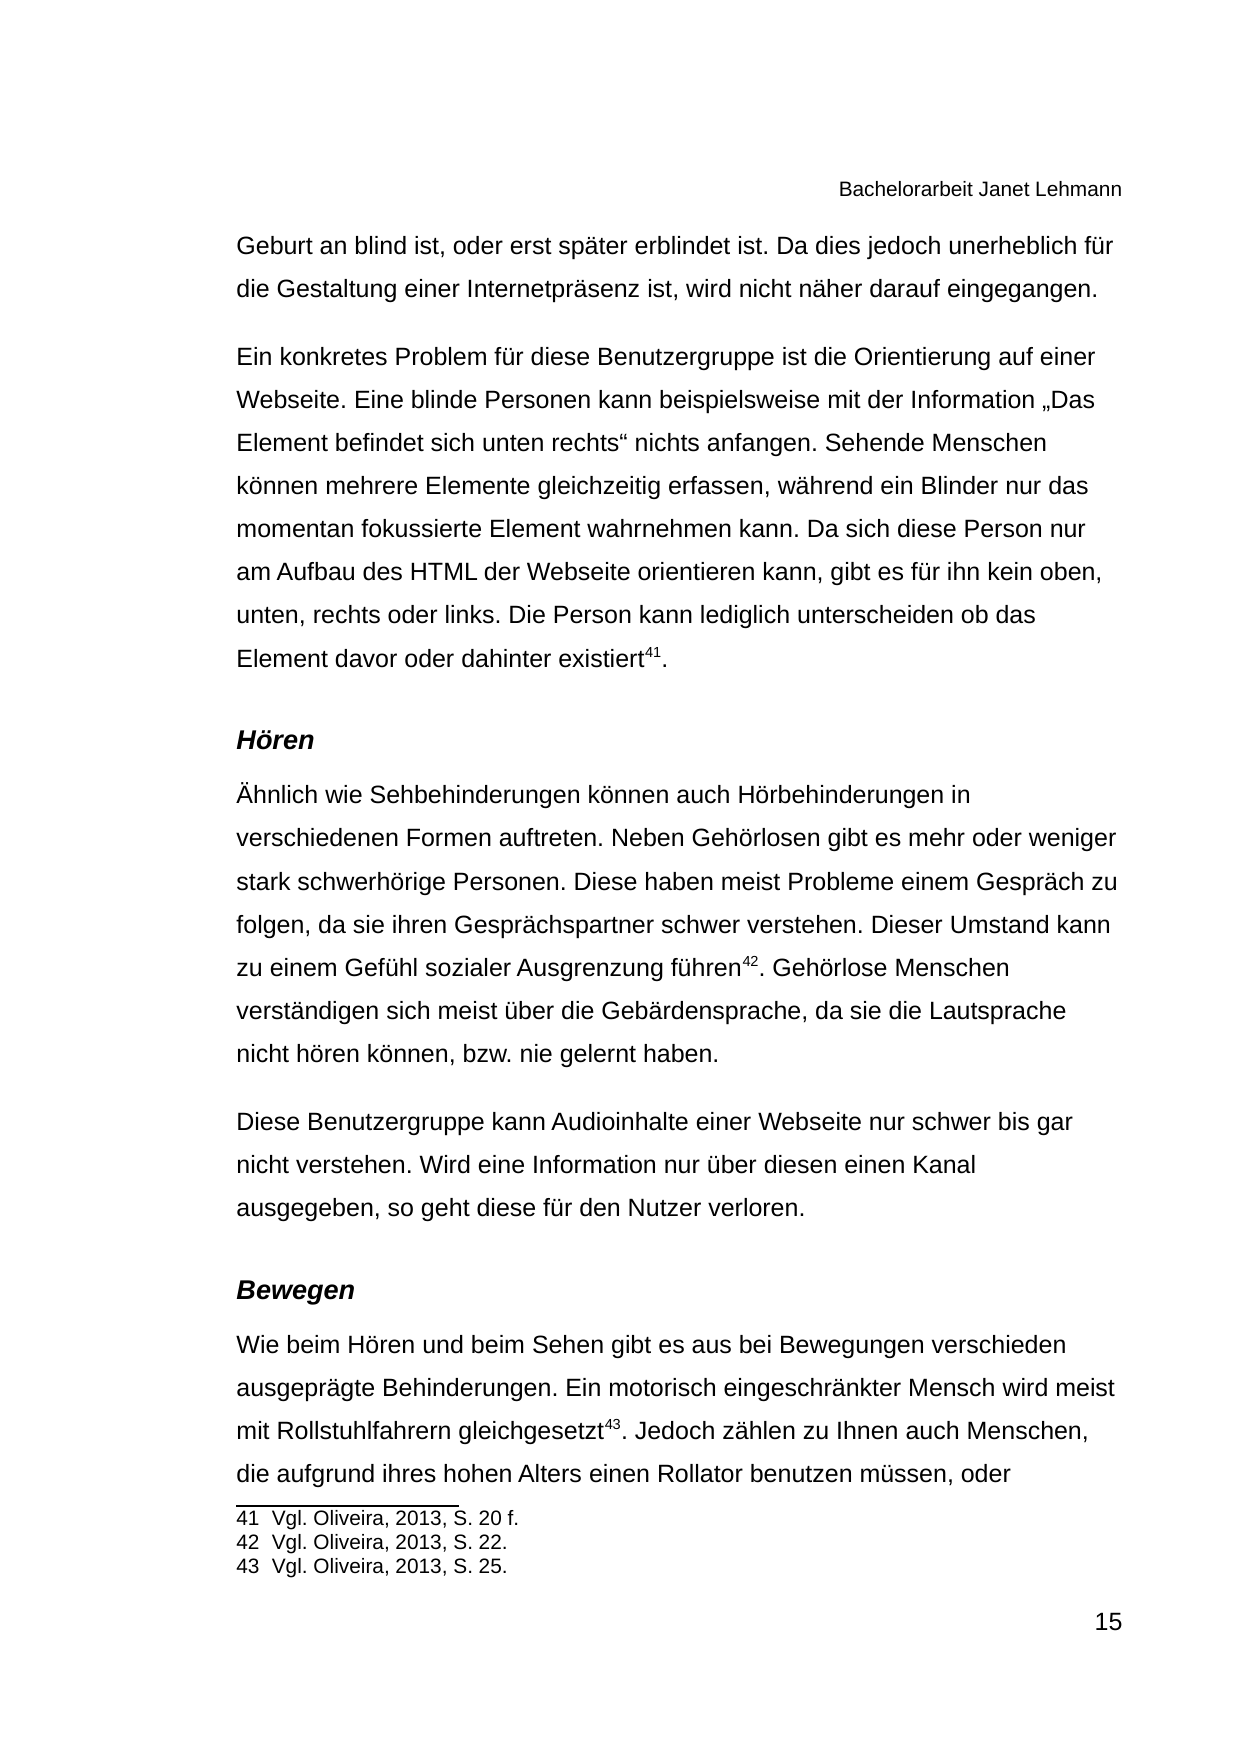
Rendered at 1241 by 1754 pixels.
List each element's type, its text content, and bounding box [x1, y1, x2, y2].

text Wie beim Hören und beim Sehen gibt es aus bei Bewegungen verschieden ausgeprägte Behinderungen. Ein motorisch eingeschränkter Mensch wird meist mit Rollstuhlfahrern gleichgesetzt. Jedoch zählen zu Ihnen auch Menschen, die aufgrund ihres hohen Alters einen Rollator benutzen müssen, oder [236, 1330, 1122, 1488]
text Ein konkretes Problem für diese Benutzergruppe ist die Orientierung auf einer Webseite. Eine blinde Personen kann beispielsweise mit der Information „Das Element befindet sich unten rechts“ nichts anfangen. Sehende Menschen können mehrere Elemente gleichzeitig erfassen, während ein Blinder nur das momentan fokussierte Element wahrnehmen kann. Da sich diese Person nur am Aufbau des HTML der Webseite orientieren kann, gibt es für ihn kein oben, unten, rechts oder links. Die Person kann lediglich unterscheiden ob das Element davor oder dahinter existiert. [236, 342, 1122, 672]
text Geburt an blind ist, oder erst später erblindet ist. Da dies jedoch unerheblich für die Gestaltung einer Internetpräsenz ist, wird nicht näher darauf eingegangen. [236, 231, 1122, 302]
subtitle Bewegen [236, 1274, 1122, 1305]
subtitle Hören [236, 724, 1122, 755]
text Ähnlich wie Sehbehinderungen können auch Hörbehinderungen in verschiedenen Formen auftreten. Neben Gehörlosen gibt es mehr oder weniger stark schwerhörige Personen. Diese haben meist Probleme einem Gespräch zu folgen, da sie ihren Gesprächspartner schwer verstehen. Dieser Umstand kann zu einem Gefühl sozialer Ausgrenzung führen. Gehörlose Menschen verständigen sich meist über die Gebärdensprache, da sie die Lautsprache nicht hören können, bzw. nie gelernt haben. [236, 780, 1122, 1068]
text Vgl. Oliveira, 2013, S. 20 f. [236, 1506, 1122, 1530]
text Vgl. Oliveira, 2013, S. 22. [236, 1530, 1122, 1554]
text Vgl. Oliveira, 2013, S. 25. [236, 1554, 1122, 1578]
text Diese Benutzergruppe kann Audioinhalte einer Webseite nur schwer bis gar nicht verstehen. Wird eine Information nur über diesen einen Kanal ausgegeben, so geht diese für den Nutzer verloren. [236, 1107, 1122, 1222]
